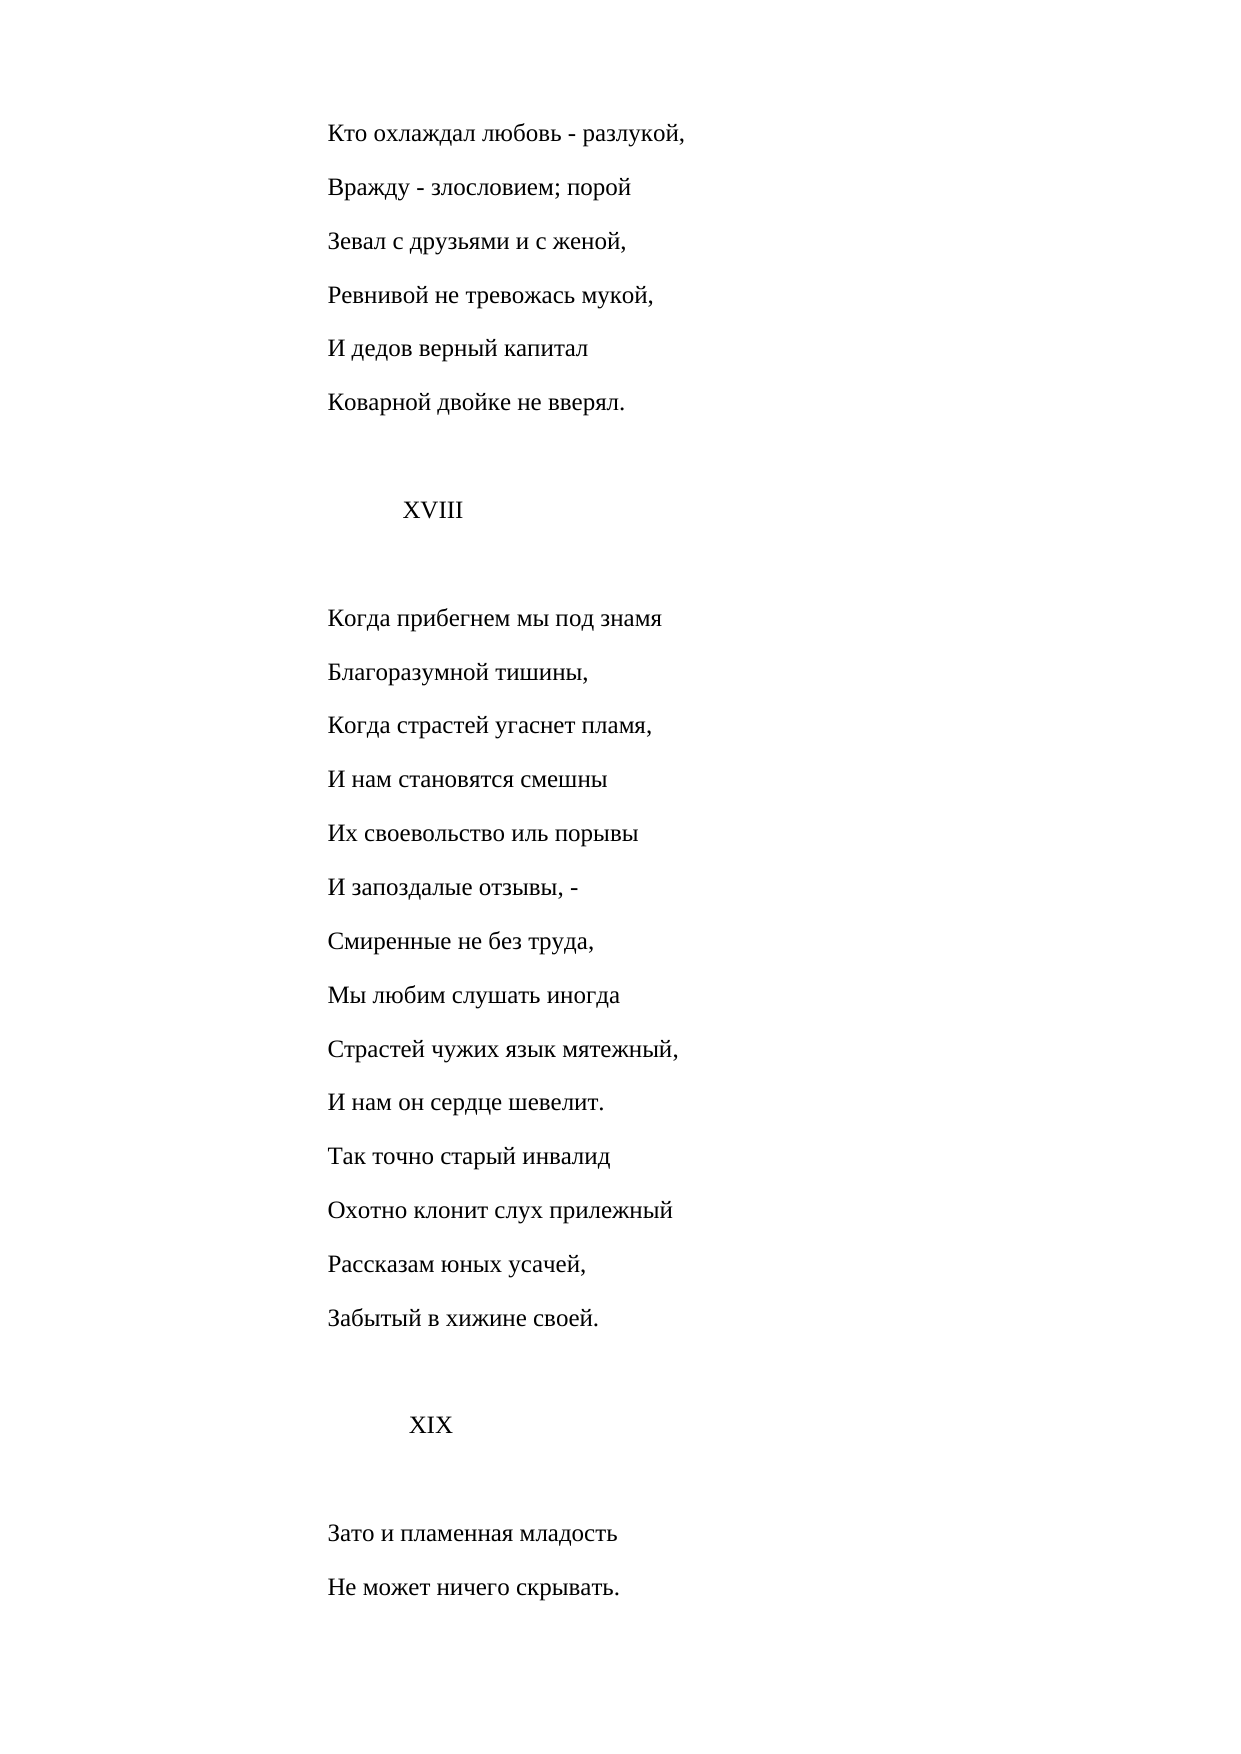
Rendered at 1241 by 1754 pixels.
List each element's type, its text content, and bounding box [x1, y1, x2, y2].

text И нам становятся смешны [177, 764, 1152, 793]
text И запоздалые отзывы, - [177, 872, 1152, 901]
text И нам он сердце шевелит. [177, 1087, 1152, 1116]
text Так точно старый инвалид [177, 1141, 1152, 1170]
text XVIII [177, 495, 1152, 524]
text Зато и пламенная младость [177, 1518, 1152, 1547]
text Их своевольство иль порывы [177, 818, 1152, 847]
text Благоразумной тишины, [177, 657, 1152, 685]
text Страстей чужих язык мятежный, [177, 1034, 1152, 1062]
text Охотно клонит слух прилежный [177, 1195, 1152, 1224]
text Рассказам юных усачей, [177, 1249, 1152, 1278]
text Забытый в хижине своей. [177, 1303, 1152, 1332]
text Когда страстей угаснет пламя, [177, 711, 1152, 739]
text XIX [177, 1411, 1152, 1439]
text Ревнивой не тревожась мукой, [177, 280, 1152, 308]
text Мы любим слушать иногда [177, 980, 1152, 1008]
text Зевал с друзьями и с женой, [177, 226, 1152, 254]
text И дедов верный капитал [177, 333, 1152, 362]
text Не может ничего скрывать. [177, 1572, 1152, 1601]
text Когда прибегнем мы под знамя [177, 603, 1152, 632]
text Кто охлаждал любовь - разлукой, [177, 118, 1152, 147]
text Вражду - злословием; порой [177, 172, 1152, 201]
text Коварной двойке не вверял. [177, 387, 1152, 416]
text Смиренные не без труда, [177, 926, 1152, 955]
